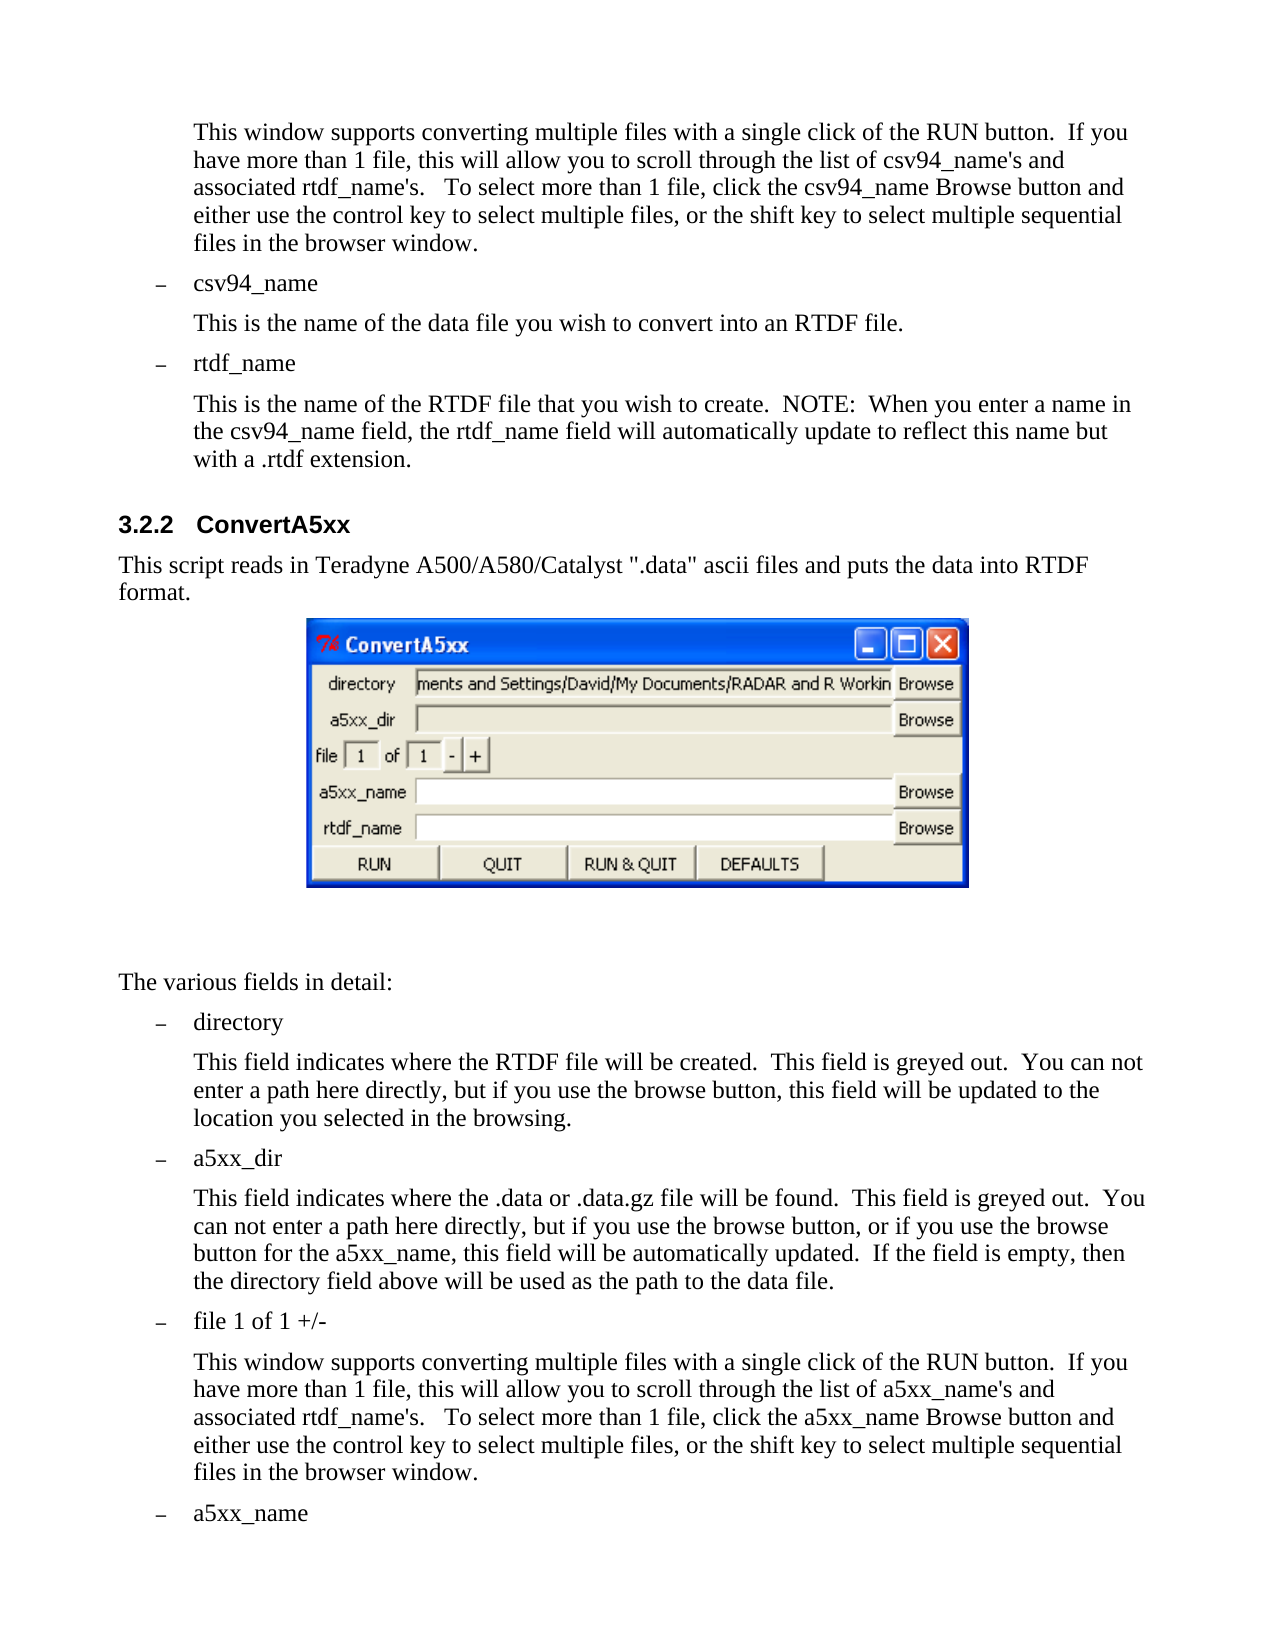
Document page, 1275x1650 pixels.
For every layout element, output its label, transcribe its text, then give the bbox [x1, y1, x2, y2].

list This field indicates where the RTDF file will be created. This field is greyed out. You can not enter a path here directly, but if you use the browse button, this field will be updated to the location you selected in the browsing. [156, 1048, 1157, 1131]
list a5xx_name [156, 1499, 1157, 1526]
picture [306, 618, 969, 888]
list This window supports converting multiple files with a single click of the RUN button. If you have more than 1 file, this will allow you to scroll through the list of a5xx_name's and associated rtdf_name's. To select more than 1 file, click the a5xx_name Browse button and either use the control key to select multiple files, or the shift key to select multiple sequential files in the browser window. [156, 1348, 1157, 1486]
list rtdf_name [156, 349, 1157, 377]
list This is the name of the data file you wish to convert into an RTDF file. [156, 309, 1157, 337]
text This script reads in Teradyne A500/A580/Catalyst ".data" ascii files and puts the data into RTDF format. [118, 551, 1157, 606]
list This field indicates where the .data or .data.gz file will be found. This field is greyed out. You can not enter a path here directly, but if you use the browse button, or if you use the browse button for the a5xx_name, this field will be automatically updated. If the field is empty, then the directory field above will be used as the path to the data file. [156, 1184, 1157, 1295]
list This is the name of the RTDF file that you wish to create. NOTE: When you enter a name in the csv94_name field, the rtdf_name field will automatically update to reflect this name but with a .rtdf extension. [156, 390, 1157, 473]
list file 1 of 1 +/- [156, 1307, 1157, 1335]
list a5xx_dir [156, 1144, 1157, 1172]
subtitle ConvertA5xx [118, 510, 1157, 538]
list This window supports converting multiple files with a single click of the RUN button. If you have more than 1 file, this will allow you to scroll through the list of csv94_name's and associated rtdf_name's. To select more than 1 file, click the csv94_name Browse button and either use the control key to select multiple files, or the shift key to select multiple sequential files in the browser window. [156, 118, 1157, 257]
list directory [156, 1008, 1157, 1036]
text The various fields in detail: [118, 968, 1157, 996]
list csv94_name [156, 269, 1157, 297]
